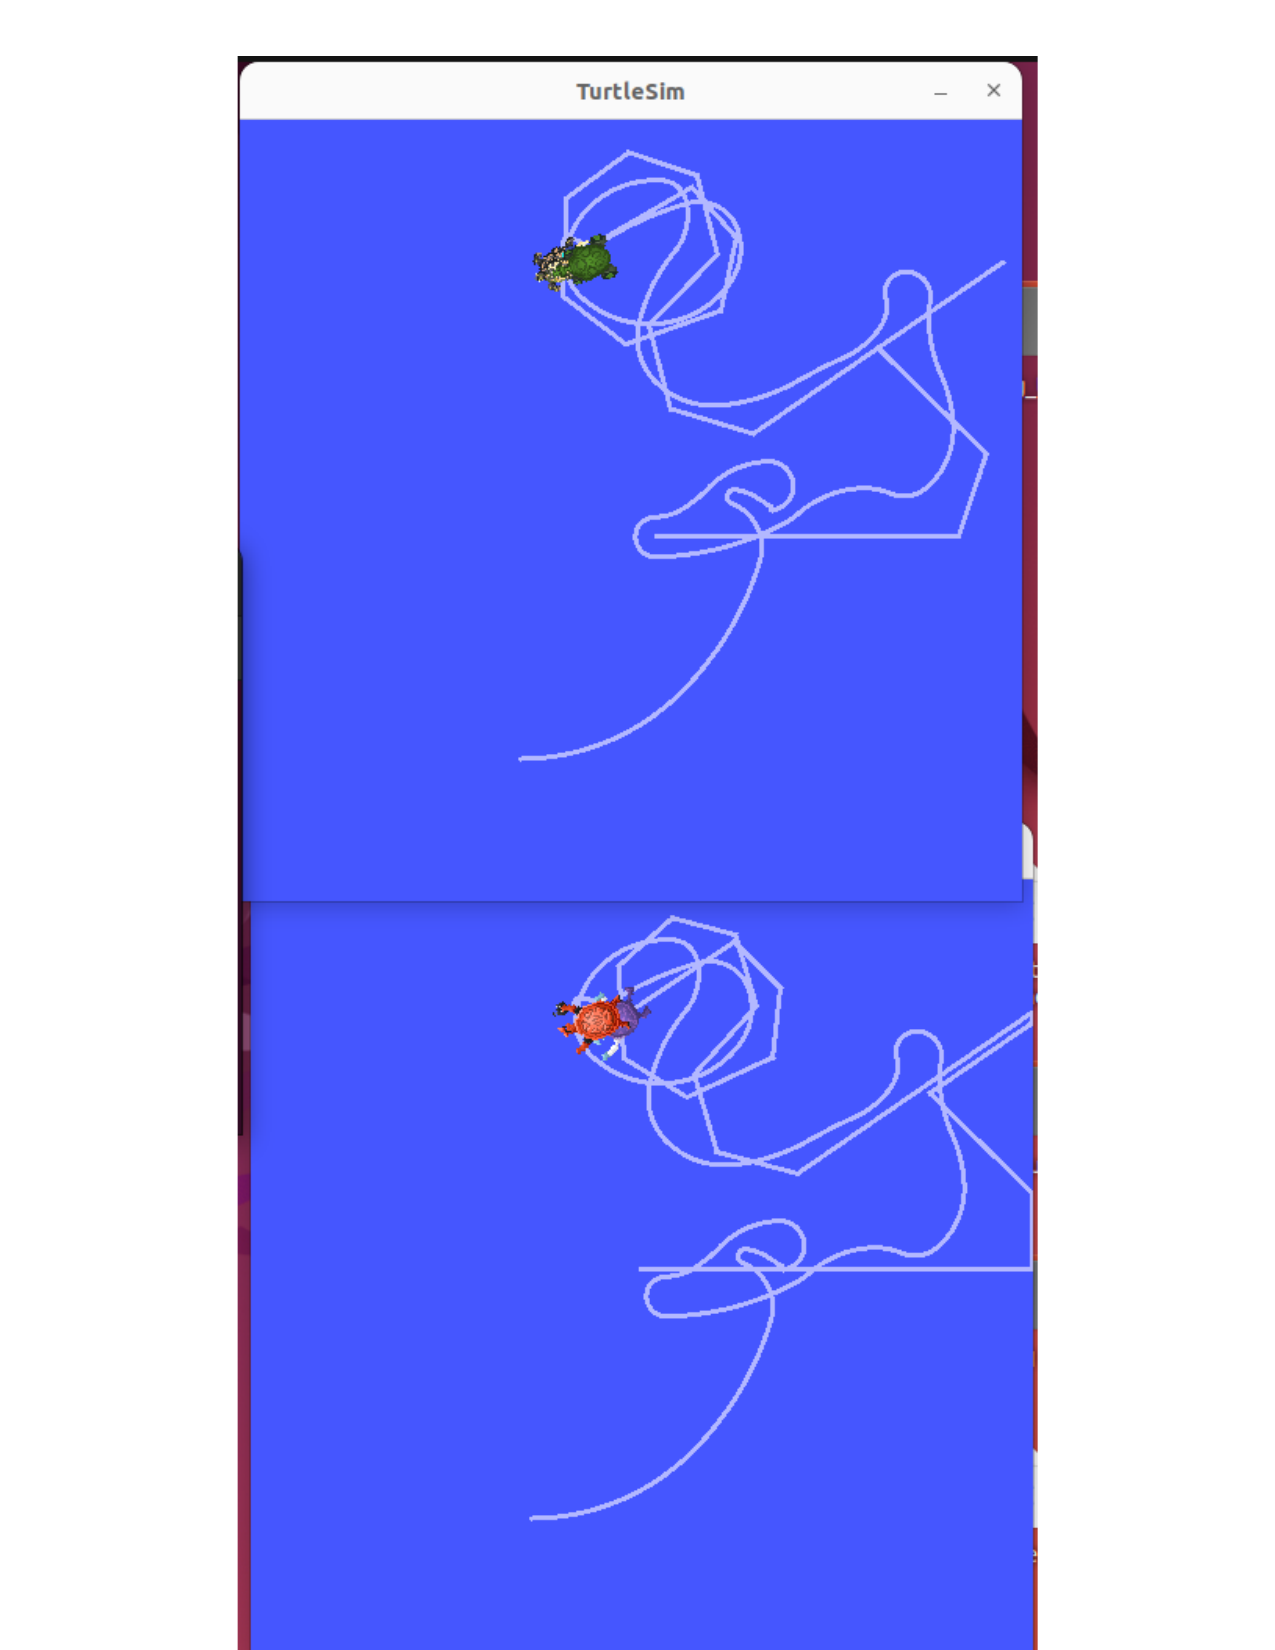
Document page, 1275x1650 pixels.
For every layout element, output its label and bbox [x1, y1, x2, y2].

picture [237, 56, 1038, 1650]
